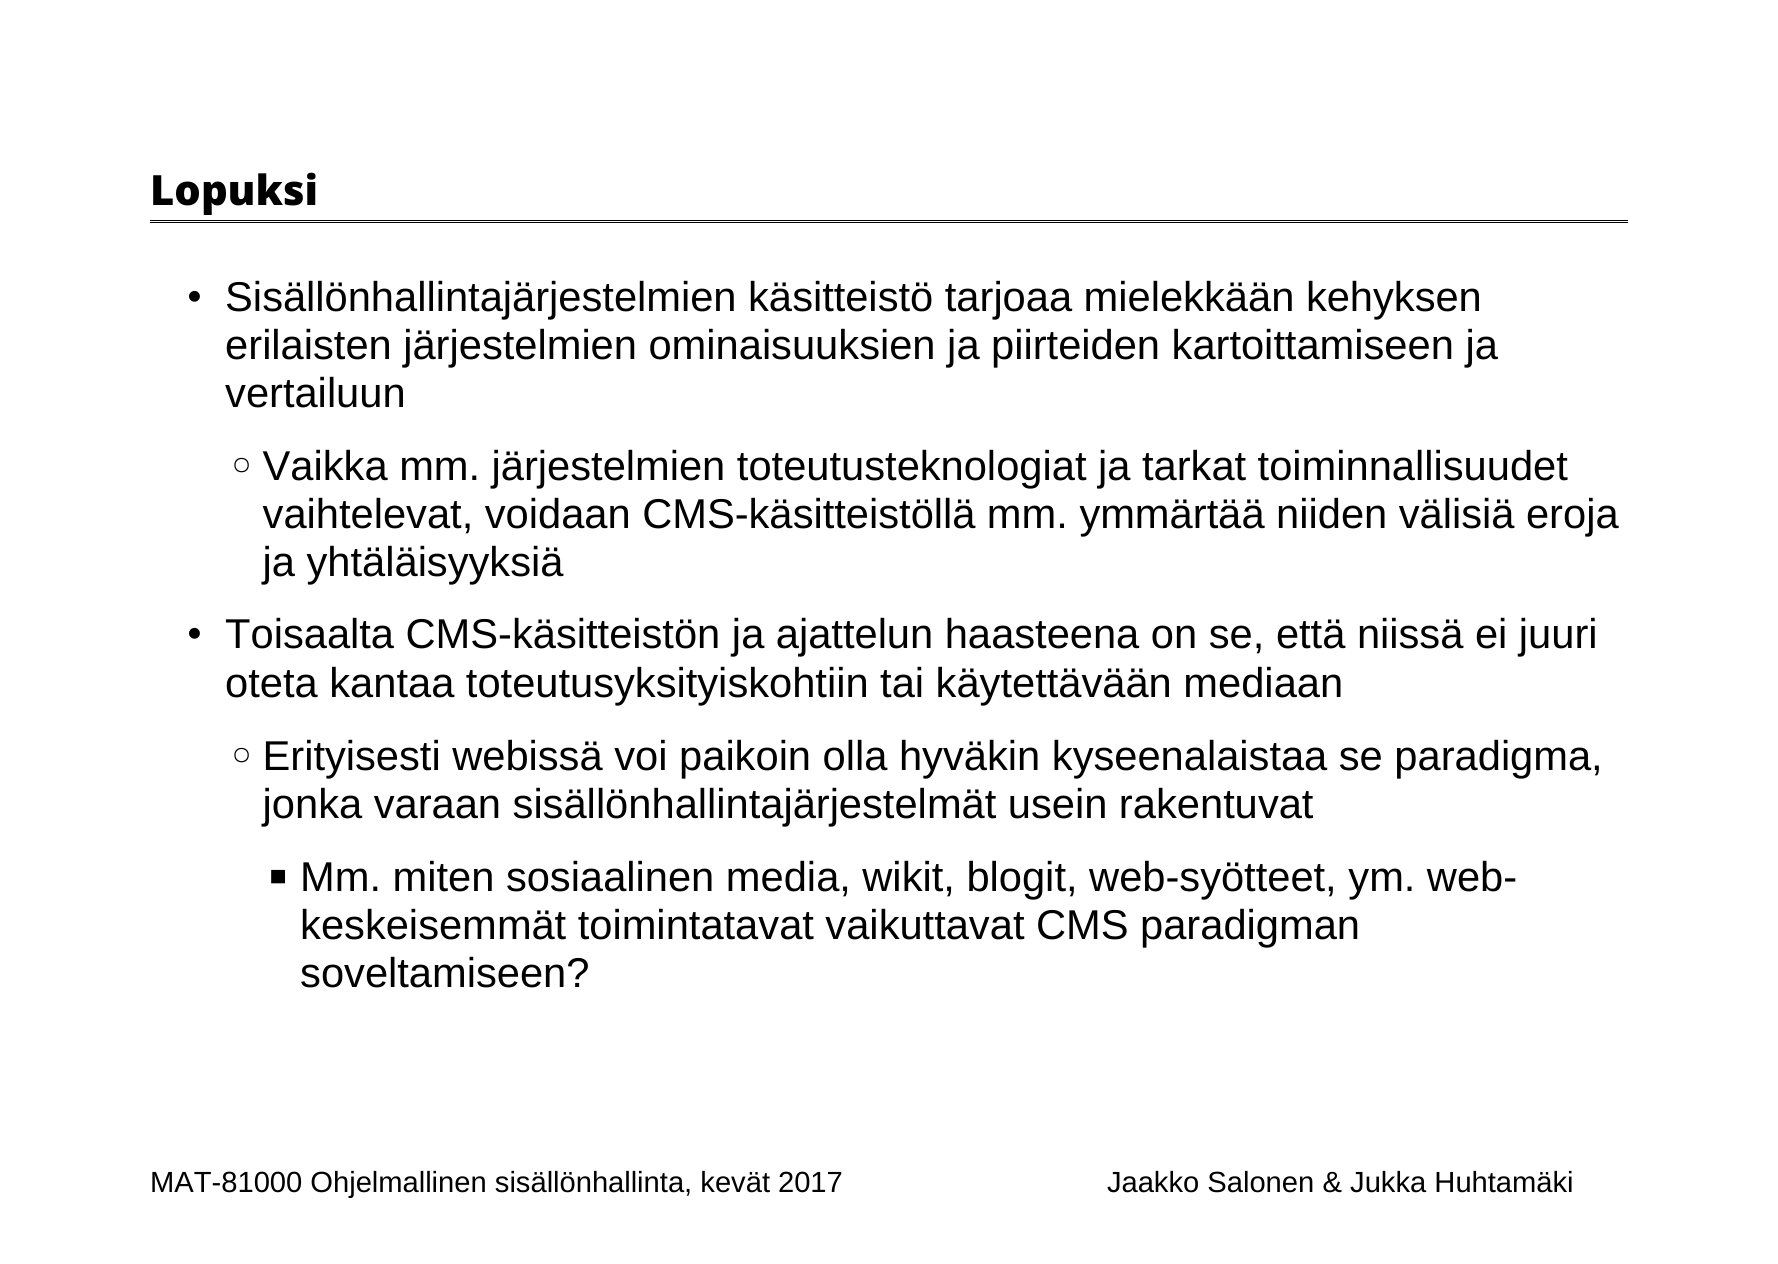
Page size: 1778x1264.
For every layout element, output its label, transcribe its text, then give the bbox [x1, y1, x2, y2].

list Sisällönhallintajärjestelmien käsitteistö tarjoaa mielekkään kehyksen erilaisten järjestelmien ominaisuuksien ja piirteiden kartoittamiseen ja vertailuun [187, 272, 1628, 416]
list Toisaalta CMS-käsitteistön ja ajattelun haasteena on se, että niissä ei juuri oteta kantaa toteutusyksityiskohtiin tai käytettävään mediaan [187, 610, 1628, 706]
list Mm. miten sosiaalinen media, wikit, blogit, web-syötteet, ym. web-keskeisemmät toimintatavat vaikuttavat CMS paradigman soveltamiseen? [262, 852, 1628, 996]
list Erityisesti webissä voi paikoin olla hyväkin kyseenalaistaa se paradigma, jonka varaan sisällönhallintajärjestelmät usein rakentuvat [225, 731, 1628, 827]
subtitle Lopuksi [150, 161, 1628, 220]
list Vaikka mm. järjestelmien toteutusteknologiat ja tarkat toiminnallisuudet vaihtelevat, voidaan CMS-käsitteistöllä mm. ymmärtää niiden välisiä eroja ja yhtäläisyyksiä [225, 441, 1628, 585]
